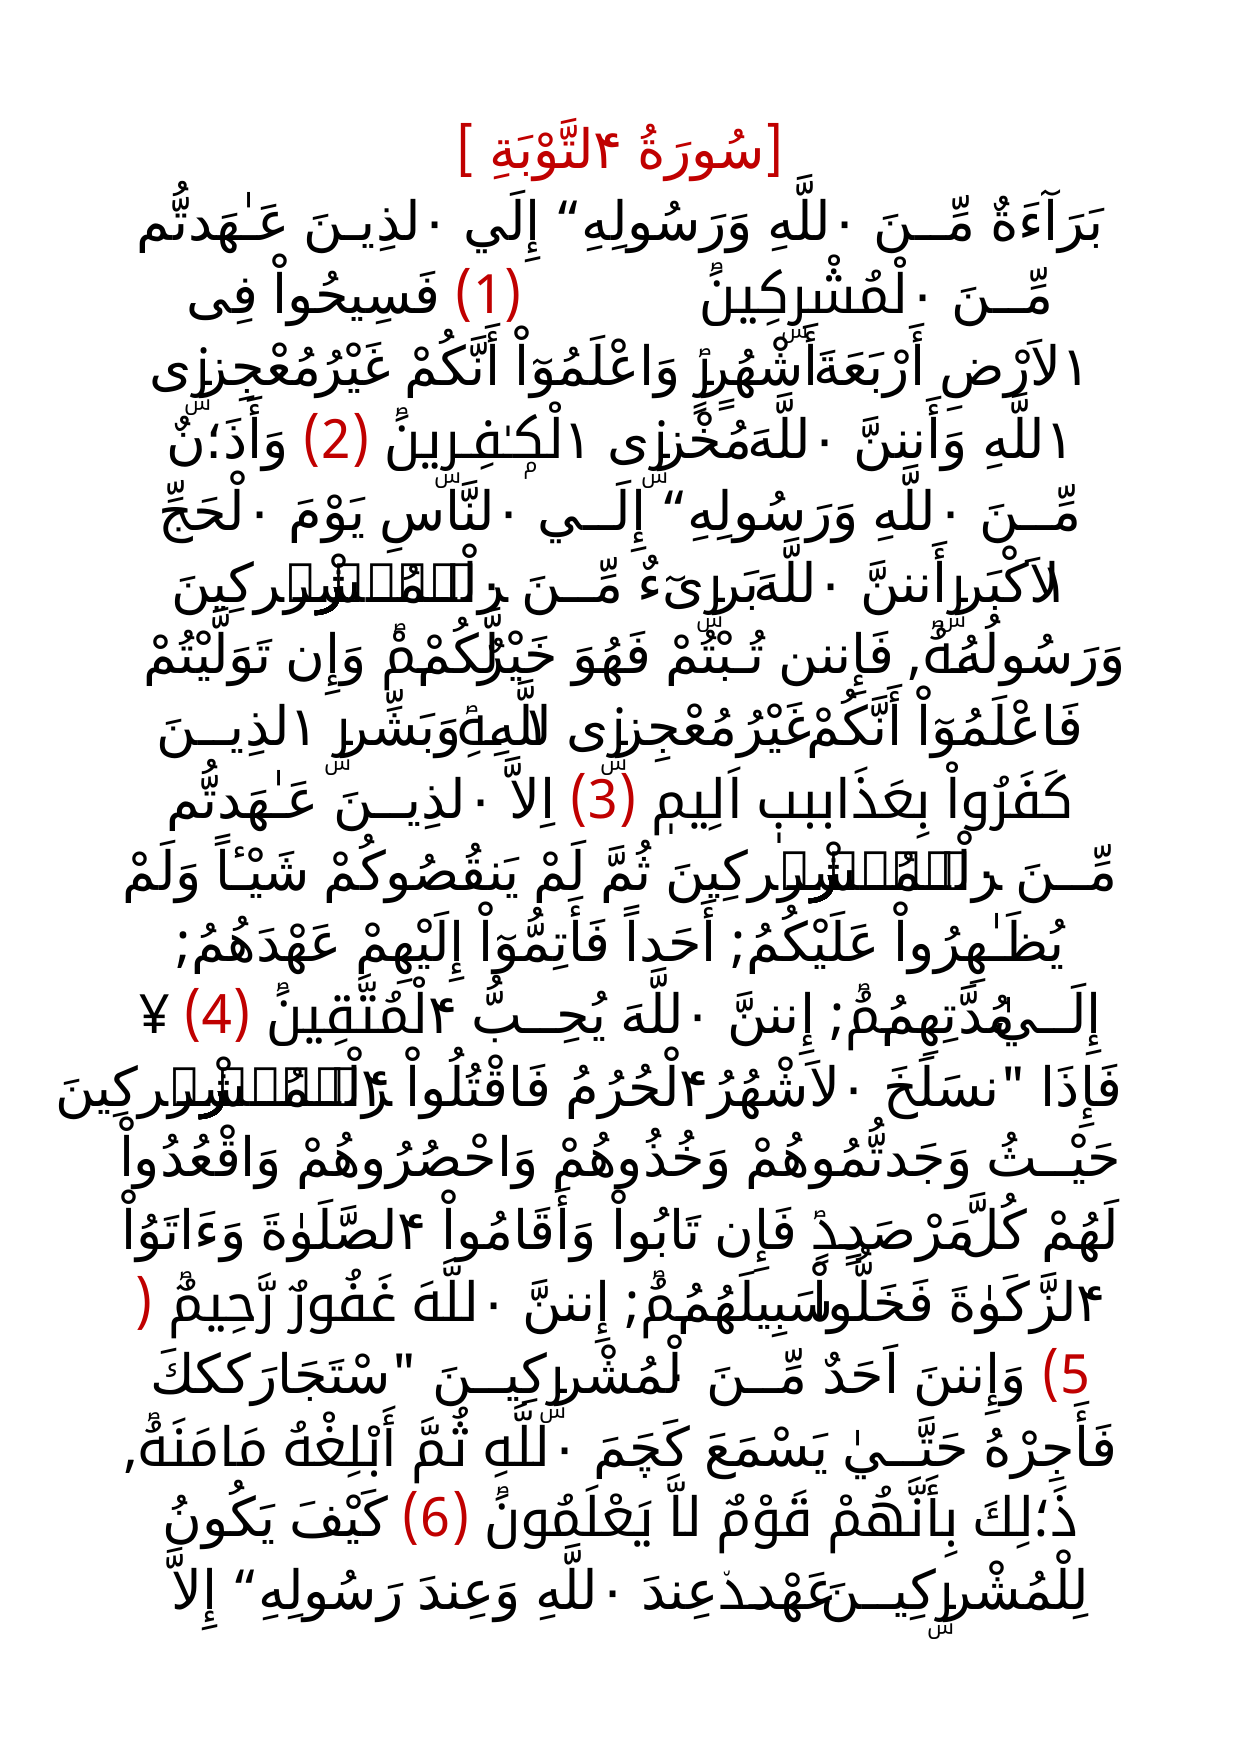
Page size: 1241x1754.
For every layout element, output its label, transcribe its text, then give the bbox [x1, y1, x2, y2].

text بَرَآءَةٌ مِّــنَ ۰للَّهِ وَرَسُولِهِ“ إِلَي ۰لذِيـنَ عَـٰهَدتُّم مِّــنَ ۰لْمُشْرۣكِينَؐ (1) فَسِيحُواْ فِى ۱لاَرْضِ أَرْبَعَةَ أَشْهُرٍؐ وَاعْلَمُوٓاْ أَنَّكُمْ غَيْرُ مُعْجِزۣى ۱للَّهِ وَأَنننَّ ۰للَّهَ مُخْزۣى ۱لْكۭـٰفِـرۣينَؐ (2) وَأَذَ؛نٌ مِّــنَ ۰للَّهِ وَرَسُولِهِ“ إِلَــي ۰لنَّاسِ يَوْمَ ۰لْحَجِّ ۱لاَكْبَرۣأَنننَّ ۰للَّهَ بَرۣىٓءٌ مِّــنَ ۰لْمُشْرۣكِينَ وَرَسُولُهُؐ, فَإِننن تُـبْتُمْ فَهُوَ خَيْرٌ لَّكُمْؐ وَإِن تَوَلَّيْتُمْ فَاعْلَمُوٓاْ أَنَّكُمْ غَيْرُمُعْجِزۣى ۱للَّهِؐ وَبَشِّرۣ ۱لذِيــنَ كَفَرُواْ بِعَذَابببٖ اَلِيمٖ (3) اِلاَّ ۰لذِيــنَ عَـٰهَدتُّم مِّــنَ ۰لْمُشْرۣكِينَ ثُمَّ لَمْ يَنقُصُوكُمْ شَيْـٔاً وَلَمْ يُظَـٰهِرُواْ عَلَيْكُمُ; أَحَداً فَأَتِمُّوٓاْ إِلَيْهِمْ عَهْدَهُمُ; إِلَــيٰ مُدَّتِهِمُؐ; إِنننَّ ۰للَّهَ يُحِــبُّ ۴لْمُتَّقِينَؐ (4) ¥ فَإِذَا "نسَلَخَ ۰لاَشْهُرُ۴لْحُرُمُ فَاقْتُلُواْ ۴لْمُشْرۣكِينَ حَيْــثُ وَجَدتُّمُوهُمْ وَخُذُوهُمْ وَاحْصُرُوهُمْ وَاقْعُدُواْ لَهُمْ كُلَّ مَرْصَدٍؐ فَإِن تَابُواْ وَأَقَامُواْ ۴لصَّلَوٰةَ وَءَاتَوُاْ ۴لزَّكَوٰةَ فَخَلُّواْ سَبِيلَهُمُؐ; إِنننَّ ۰للَّهَ غَفُورٌ رَّحِيمٌؐ (5) وَإِنننَ اَحَدٌ مِّــنَ ۰لْمُشْرۣكِيــنَ "سْتَجَارَكككَ فَأَجِرْهُ حَتَّــيٰ يَسْمَعَ كَچَمَ ۰للَّهِ ثُمَّ أَبْلِغْهُ مَامَنَهُؐ, ذَ؛لِكَ بِأَنَّهُمْ قَوْمٌ لاَّ يَعْلَمُونَؐ (6) كَيْفَ يَكُونُ لِلْمُشْرۣكِيــنَ عَهْد٘عِندَ ۰للَّهِ وَعِندَ رَسُولِهِ“ إِلاَّ ۰لذِيــنَ عَـٰهَدتُّمْ عِندَ ۰لْمَسْجِدِ ۱لْحَرَامِ فَمَا "سْتَقَـٰمُواْ لَكُمْ فَاسْتَقِيمُواْ لَهُمُؐ; إِنننَّ ۰للَّهَ يُحِــبُّ ۴لْمُتَّقِينَؐ (7) كَيْفَ وَإِنْ يَّظْهَرُواْ عَلَيْكُمْ لاَ يَرْقُبُواْ فِيكُمُ; إِلًاّ وَلاَ ذِمَّةًؐ يُرْضُونَكُم بِأَفْوَ؛هِهِمْ وَتَابۭيٰ قُلُوبُهُمْ وَأَكْثَرُهُمْ فَـٰسِقُونَؐ (8) "شْتَرَوْاْ بِـَٔايَـٰــتِ ۱للَّهِ ثَمَناً قَلِيلًا فَصَدُّواْ عَــن سَبِيلِهِؐ“ إِنَّهُمْ سَآءَ مَا كَانُواْ يَعْمَلُونَؐ (9) لاَ يَرْقُبُونَ فِى مُومِــن۫ اِلًاّ وَلاَ ذِمَّةًؐ وَٱُوْلَئِــكَ هُمُ ۴لْمُعْتَدُونَؐ (10) فَإِننن تَـابُواْ وَأَقَامُواْ ۴لصَّلَوٰةَ وَءَاتَوُاْ ۴لزَّكَوٰةَ فَإِخْوَ؛نُكُمْ فِى ۱لدِّينِؐ وَنُفَصِّــلُ ۴لاَيَـٰــتِ لِقَوْمٍ يَعْلَمُونَؐ (11) ® وَإِننن نَّكَثُوٓاْ أَيْمَـٰنَهُم مِّنۢ بَعْدِ عَهْدِهِمْ وَطَعَنُواْ فِى دِينِكُمْ فَقَـٰتِلُوٓاْ أَئمَّةَ ۰لْكُفْرۣؐ إِنَّهُمْ لآَ أَيْمَـٰــنَ لَهُمْ لَعَلَّهُمْ يَنتَهُونَؐ (12) أَلاَ تُقَـٰتِلُونَ قَوْماً نَّكَثُوٓاْ أَيْمَـٰنَهُمْ وَهَمُّواْ بِإِخْرَاجِ ۱لرَّسُولِ وَهُم بَدَءُوكُمُ; أَوَّلَ مَرَّةٖ اَتَخْشَوْنَهُمْؐ فَاللَّهُ أَحَقُّ أَن تَخْشَوْهُ إِننن كُنتُم مُّومِنِينَؐ (13) قَـٰتِلُوهُمْ يُعَذِّبْهُمُ ۴للَّهُ بِأَيْدِيكُمْ وَيُخْزۣهِمْ وَيَنصُرْكُمْ عَلَيْهِمْ وَيَشْفِ صُدُورَ قَوْمٍ مُّومِنِينَ (14) وَيُذْهِبْ غَيْظَ قُلُوبِهِمْؐ وَيَتُوبُ ۴للَّهُ عَلَيٰ مَنْ يَّشَآءُؐ وَاللَّهُ عَلِيم٘ حَكِيم٘ؐ (15) اَمْ حَسِبْتُمُ; أَن تُتْرَكُواْ وَلَمَّا يَعْلَمِ ۱للَّهُ ۴لذِينَ جَـٰهَدُواْ مِنكُمْ وَلَمْ يَتَّخِذُواْ مِن دُونِ ۱للَّهِ وَلاَ رَسُولِهِ” وَلاَ ۰لْمُومِنِينَ وَلِيجَةًؐ وَاللَّهُ خَبِيرٛ بِمَا تَعْمَلُونَؐ (16) مَا كَانَ لِلْمُشْرۣكِينَ أَنْ يَّعْمُرُواْ مَسَـٰجِدَ ۰للَّهِ شَـٰهِدِيــنَ عَلَيٰٓ أَنفُسِهِم بِالْكُفْرۣؐ ٱُوْلَئِــكَ حَبِطَــتَ اَعْمَـٰلُهُمْ وَفِى ۱لنّۭارۣ هُمْ خَـٰلِدُونَؐ (17) إِنَّمَا يَعْمُرُ مَسَـٰجِدَ ۰للَّهِ مَــنَ —امَنَ بِاللَّهِ وَالْيَوْمِ ۱لاَخِرۣ وَأَقَامَ ۰لصَّلَوٰةَ وَءَاتَــي ۰لزَّكَوٰةَ وَلَمْ يَخْشَ إِلاَّ ۰للَّهَ فَعَسۭيٰٓ ٱُوْلَئِــكَ أَنْ يَّكُونُواْ مِنَ ۰لْمُهْتَدِينَؐ (18) © أَجَعَلْتُمْ سِقَايَةَ ۰لْحَآجِّ وَعِمَارَةَ ۰لْمَسْجِدِ ۱لْحَرَامِ كَمَــنَ —امَنَ بِاللَّهِ وَالْيَوْمِ ۱لاَخِرۣ وَجَـٰهَدَ فِى سَبِيلِ ۱للَّهِؐ لاَ يَسْتَوُﹼنَ عِندَ ۰للَّهِؐ وَاللَّهُ لاَ يَهْدِى ۱لْقَوْمَ ۰لظَّـٰلِمِينَؐ (19) ۰لذِيــنَ ءَامَنُواْ وَهَاجَرُواْ وَجَـٰهَدُواْ فِى سَبِيلِ ۱للَّهِ بِأَمْوَ؛لِهِمْ وَأَنفُسِهِمُ; أَعْظَمُ دَرَجَةٗ عِندَ ۰للَّهِؐ وَٱُوْلَئِــكَ هُمُ ۴لْفَآئِزُونَؐ (20) يُبَشِّرُهُمْ رَبُّهُم بِرَحْمَةٍ مِّنْهُ وَرۣضْوَ؛نٍ وَجَنَّـٰــتٍ لَّهُمْ فِيهَا نَعِيمٌ مُّقِيم٘ (21) خَـٰلِدِينَ فِيهَآ أَبَداٗؐ اِنننَّ ۰للَّهَ عِندَهُ; أَجْر٘ عَظِيمٌؐ (22) يَـٰٓأَيُّهَا ۰لذِيــنَ ءَامَنُواْ لاَ تَتَّخِذُوٓاْ ءَابَآءَكُمْ وَإِخْوَ؛نَكُمُ; أَوْلِيَآءَ اۭنِ 'سْتَحَبُّواْ ۴لْكُفْرَ عَلَي ۰لِايمَـٰنِؐ وَمَنْ يَّتَوَلَّهُم مِّنكُمْ فَٱُوْلَئِــكَ هُمُ ۴لظَّـٰلِمُونَؐ (23) قُلِ اِن كَانننَ ءَابَآؤُكُمْ وَأَبْنَآؤُكُمْ وَإِخْوَ؛نُكُمْ وَأَزْوَ؛جُكُمْ وَعَشِيرَتُكُمْ وَأَمْوَ؛ل٘ 'قْتَرَفْتُمُوهَا وَتِجَـٰرَةٌ تَخْشَوْنننَ كَسَادَهَا وَمَسَـٰكِنُ تَرْضَوْنَهَآ أَحَــبَّ إِلَيْكُم مِّــنَ ۰للَّهِ وَرَسُولِهِ” وَجِهَادٍ فِى سَبِيلِهِ” فَتَرَبَّصُواْ حَتَّــيٰ يَاتِــيَ ۰للَّهُ بِأَمْرۣهِؐ” وَاللَّهُ لاَ يَهْدِى ۱لْقَوْمَ ۰لْفَـٰسِقِينَؐ (24) لَقَدْ نَصَرَكُمُ ۴للَّهُ فِى مَوَاطِــنَ كَثِيرَةٍ وَيَوْمَ حُنَيْــن۫ اِذَ اَعْجَبَتْكُمْ كَثْرَتُكُمْ فَلَمْ تُغْــنۣ عَنكُمْ شَيْـٔاً وَضَاقَــتْ عَلَيْكُمُ ۴لاَرْضضضُ بِمَا رَحُبَــتْ ثُمَّ وَلَّيْتُم مُّدْبِـرۣينَؐ (25) ثُمَّ أَنزَلَ ۰للَّهُ سَكِينَتَهُ„ عَلَيٰ رَسُولِهِ” وَعَلَــي ۰لْمُومِنِينَ وَأَنزَلَ جُنُوداً لَّمْ تَرَوْهَا وَعَذَّبببَ ۰لذِيــنَ كَفَرُواْؐ وَذَ؛لِــكَ جَزَآءُ ۴لْكۭـٰفِـرۣينَؐ (26) ثُمَّ يَتُوبُ ۴للَّهُ مِـنۢ بَعْدِ ذَ؛لِــكَ عَلَيٰ مَنْ يَّشَآءُؐ وَاللَّهُ غَفُورٌ رَّحِيمٌؐ (27) ® يَـٰٓأَيُّهَا ۰لذِيــنَ ءَامَنُوٓاْ إِنَّمَا ۰لْمُشْرۣكُونَ نَجَسٌ فَلاَ يَقْرَبُواْ ۴ڤْمَسْجِدَ ۰لْحَرَامَ بَعْدَ عَامِهِمْ هَـٰذَاؐ وَإِنْ خِفْتُمْ عَيْلَةً فَسَوْفَ يُغْنِيكُمُ ۴للَّهُ مِـن فَضْلِهِ“ إِننن شَآءَؐ اۭنننَّ ۰للَّهَ عَلِيم٘ حَكِيمٌؐ (28) قَـٰتِلُواْ ۴لذِيــنَ لاَ يُومِنُونَ بِاللَّهِ وَلاَ بِالْيَوْمِ ۱لاَخِرۣ وَلاَ يُحَرّۣمُونَ مَا حَرَّمَ ۰للَّهُ وَرَسُولُهُ„ وَلاَ يَدِينُونَ دِيــنَ ۰لْحَـقِّ مِنَ ۰لذِينَ ٱُوتُواْ ۴لْكِتَـٰــبَ حَتَّــيٰ يُعْطُواْ ۴لْجِزْيَةَ عَـنْ يَّدٍ وَهُمْ صَـٰغِرُونَؐ (29) وَقَالَــتِ ۱لْيَهُودُ عُزَيْرُ èبْــنُ ۴للَّهِؐ وَقَالَــتِ ۱لنَّصَـٰرَي ۰لْمَسِيحُ èبْنُ ۴للَّهِؐ ذَ؛لِــكَ قَوْلُهُم بِأَفْوَ؛هِهِمْ يُضَـٰهُونَ قَوْلَ ۰لذِيــنَ كَفَرُواْ مِــن قَـبْلُؐ قَـٰتَلَهُمُ ۴للَّهُؐ أَنّۭـيٰ يُوفَكُونَؐ (30) "تَّخَذُوٓاْ أَحْبَارَهُمْ وَرُهْبَـٰنَهُمُ; أَرْبَاباً مِّن دُونِ ۱للَّهِ وَالْمَسِيحَ "بْنَ مَرْيَمَؐ وَمَآ ٱُمِرُوٓاْ إِلاَّ لِيَعْبُدُوٓاْ إِچَهاً وَ؛حِداًؐ لٓاَّ إِچَهَ إِلاَّ هُوَؐ سُبْحَـٰنَهُ„ عَمَّا يُشْرۣكُونَؐ (31) يُرۣيدُونَ أَنننْ يُّطْفِـُٔواْ نُورَ ۰للَّهِ بِأَفْوَ؛هِهِمْ وَيَابَــي ۰للَّهُ إِلٓاَّ أَنْ يُّتِمَّ نُورَهُ„ وَلَوْ كَرۣهَ ۰لْكَـٰفِرُونَؐ (32) هُوَ ۰ﻟـذِىٓ أَرْسَلَ رَسُولَهُ„ بِالْهُدۭيٰ وَدِيـنِ ۱لْحَقِّ لِيُظْهِرَهُ„ عَلَي ۰لدِّيــنۣ كُلِّهِ” وَلَوْ كَرۣهَ ۰لْمُشْرۣكُونَؐ (33) ¤ يَـٰٓأَيُّهَا ۰لذِيــنَ ءَامَنُوٓاْ إِنَّ كَثِيراً مِّــنَ ۰لاَحْبۭارۣ وَالرُّهْبَانِ لَيَاكُلُونَ أَمْوَ؛لَ ۰لنَّاسِ بِالْبَـٰطِلِ وَيَصُدُّونَ عَن سَبِيلِ ۱للَّهِؐ وَالذِينَ يَكْنِزُونَ ۰لذَّهَــبَ وَالْفِضَّةَ وَلاَ يُنفِقُونَهَا فِى سَبِيلِ ۱للَّهِ فَبَشِّرْهُم بِعَذَابٖ اَلِيمٍؐ (34) يَوْمَ يُحْمۭــيٰ عَلَيْهَا فِى نۭارۣ جَهَنَّمَ فَتُكْوۭيٰ بِهَا جِبَاهُهُمْ وَجُنُوبُهُمْ وَظُهُورُهُمْ هَـٰذَا مَا كَنَزْتُمْ لَأِنفُسِكُمْ فَذُوقُواْ مَا كُنتُمْ تَكْنِزُونَؐ (35) إِنَّ عِدَّةَ ۰لشُّهُورۣ عِندَ ۰للَّهِ 'ثْنَا عَشَرَ شَهْراً فِى كِتَـٰــبِ ۱للَّهِ يَوْمَ خَلَــقَ ۰لسَّمَـٰوَ؛تتتِ وَالاَرْضضضَؐ مِنْهَآ أَرْبَعَة٘ حُرُمٌؐ ذَ؛لِــكَ ۰لدِّينُ ۴لْقَيِّمُؐ فَلاَ تَظْلِمُواْ فِيهِــنَّ أَنفُسَكُمْؐ وَقَـٰتِلُواْ ۴لْمُشْرۣكِينَ كَآفَّةً كَمَا يُقَـٰتِلُونَكُمْ كَآفَّةًؐ وَاعْلَمُوٓاْ أَنننَّ ۰للَّهَ مَعَ ۰لْمُتَّقِينَؐ (36) إِنَّمَا ۰لنَّسِيُّ زۣيَادَةٌ فِى ۱لْكُفْرۣ يَضِلُّ بِهِ ۱لذِيــنَ كَفَرُواْ يُحِلُّونَهُ„ عَاماً وَيُحَرّۣمُونَهُ„ عَاماً لِّيُوَاطِـُٔواْ عِدَّةَ مَا حَرَّمَ ۰للَّهُ فَيُحِلُّواْ مَا حَرَّمَ ۰للَّهُؐ زُيِّــنَ لَهُمْ سُوٓءُ اَ۬عْمَـٰلِهِمْؐ وَاللَّهُ لاَ يَهْدِى ۱لْقَوْمَ ۰لْكۭـٰفِـرۣينَؐ (37) يَـٰٓأَيُّهَا ۰لذِيــنَ ءَامَنُواْ مَا لَكُمُ; إِذَا قِيــلَ لَكُمُ èنفِرُواْ فِى سَبِيلِ ۱للَّهِ 'ثَّاقَلْتُمُ; إِلَي ۰لاَرْضِؐ أَرَضِيتُم بِالْحَيَوٰةِ ۱لدُّنْيۭا مِنَ ۰لاَخِرَةِؐ فَمَا مَتَـٰعُ ۴لْحَيَوٰةِ ۱لدُّنْيۭا فِى ۱لاَخِرَةِ إِلاَّ قَلِيــل٘ؐ (38) اِلاَّ تَنفِرُواْ يُعَذِّبْكُمْ عَذَاباٗ اَلِيماً وَيَسْتَبْدِلْ قَوْماٗ غَيْرَكُمْ وَلاَ تَضُرُّوهُ شَيْـٔاًؐ وَاللَّهُ عَلَــيٰ كُــلّۣ شَيْءٍ قَدِير٘ؐ (39) ® اِلاَّ تَنصُرُوهُ فَقَدْ نَصَرَهُ ۴للَّهُ إِذَ اَخْرَجَهُ ۴لذِيــنَ كَفَرُواْ ثَانِيَ "ثْنَيْنِ إِذْ هُمَا فِى ۱لْغۭارۣ إِذْ يَقُولُ ڤِصَـٰحِبِهِ” لاَ تَحْزَنِ اِنننَّ ۰للَّهَ مَعَنَاؐ فَأَنزَلَ ۰للَّهُ سَكِينَتَهُ„ عَلَيْهِؐ وَأَيَّدَهُ„ بِجُنُودٍ لَّمْ تَرَوْهَاؐ وَجَعَــلَ كَلِمَةَ ۰لذِيــنَ كَفَرُواْ ۴لسُّفْلۭيٰؐ وَكَلِمَةُ ۴للَّهِ هِــيَ ۰لْعُلْيۭاؐ وَاللَّهُ عَزۣيز٘ حَكِيم٘ؐ (40) 'نفِرُواْ خِفَافاً وَثِقَالًا وَجَـٰهِدُواْ بِأَمْوَ؛لِكُمْ وَأَنفُسِكُمْ فِى سَبِيلِ ۱للَّهِؐ ذَ؛لِكُمْ خَيْرٌ لَّكُمُ; إِننن كُنتُمْ تَعْلَمُونَؐ (41) لَوْ كَانننَ عَرَضاً قَرۣيباً وَسَفَراً قَاصِداً لاَّتَّبَعُوكككَ وَچَكِنۢ بَعُدَتتتْ عَلَيْهِمُ ۴لشُّقَّةُؐ وَسَيَحْلِفُونَ بِاللَّهِ لَوۣ 'سْتَطَعْنَا لَخَرَجْنَا مَعَكُمْؐ يُهْلِكُونَ أَنفُسَهُمْؐ وَاللَّهُ يَعْلَمُ إِنَّهُمْ لَكَـٰذِبُونَؐ (42) عَفَا ۰للَّهُ عَنــكَ لِمَ أَذِنــتَ لَهُمْ حَتَّيٰ يَتَبَيَّــنَ لَــكَ ۰لذِيــنَ صَدَقُواْ [118, 191, 1122, 1631]
subtitle [سُورَةُ ۴لتَّوْبَةِ ] [118, 118, 1122, 191]
